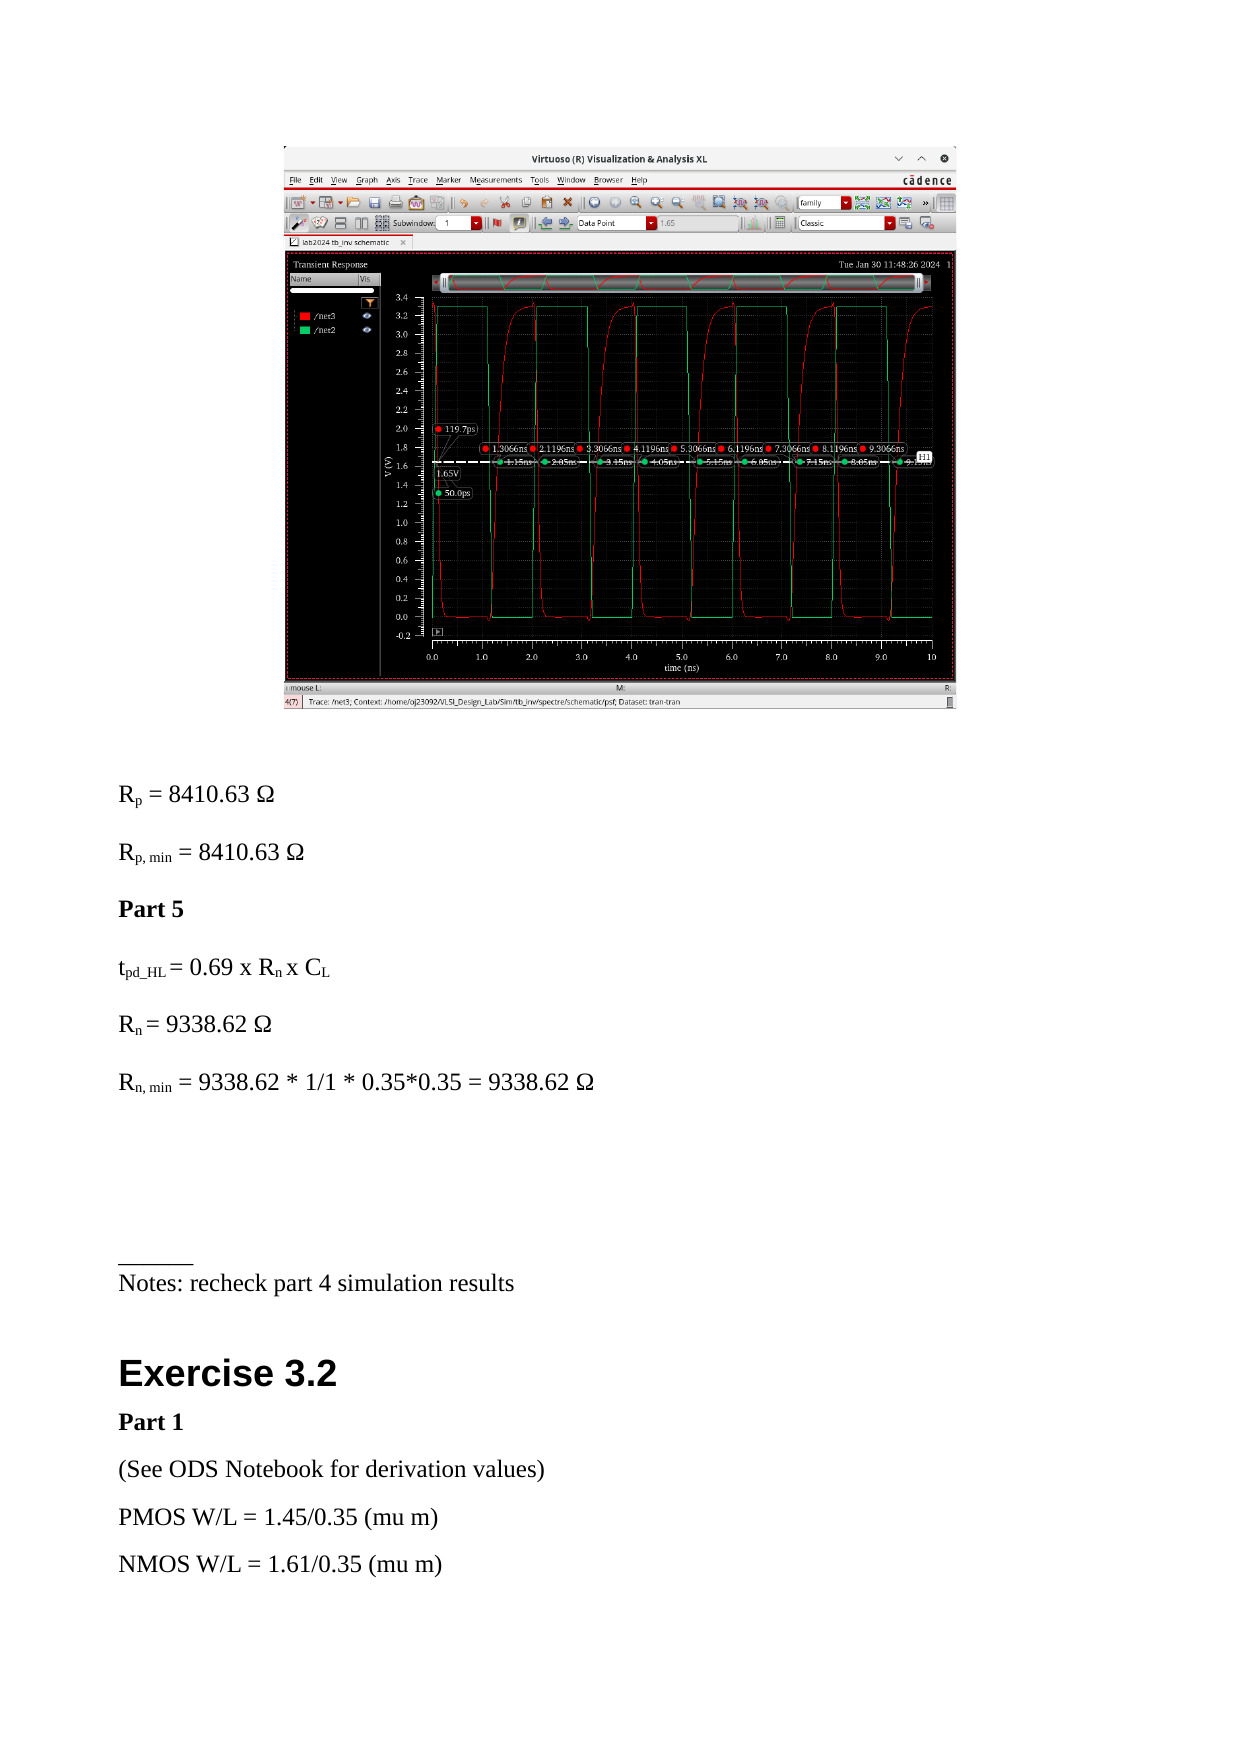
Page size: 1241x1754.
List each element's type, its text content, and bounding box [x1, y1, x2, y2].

subtitle Exercise 3.2 [118, 1351, 1122, 1394]
text Rn = 9338.62 Ω [118, 1009, 1122, 1038]
text Rp = 8410.63 Ω [118, 779, 1122, 808]
text Rn, min = 9338.62 * 1/1 * 0.35*0.35 = 9338.62 Ω [118, 1067, 1122, 1096]
text Notes: recheck part 4 simulation results [118, 1268, 1122, 1297]
text PMOS W/L = 1.45/0.35 (mu m) [118, 1502, 1122, 1531]
text ______ [118, 1239, 1122, 1268]
text NMOS W/L = 1.61/0.35 (mu m) [118, 1549, 1122, 1578]
text Rp, min = 8410.63 Ω [118, 837, 1122, 866]
text tpd_HL = 0.69 x Rn x CL [118, 952, 1122, 981]
text Part 1 [118, 1407, 1122, 1436]
text (See ODS Notebook for derivation values) [118, 1454, 1122, 1483]
picture [283, 146, 957, 709]
text Part 5 [118, 894, 1122, 923]
